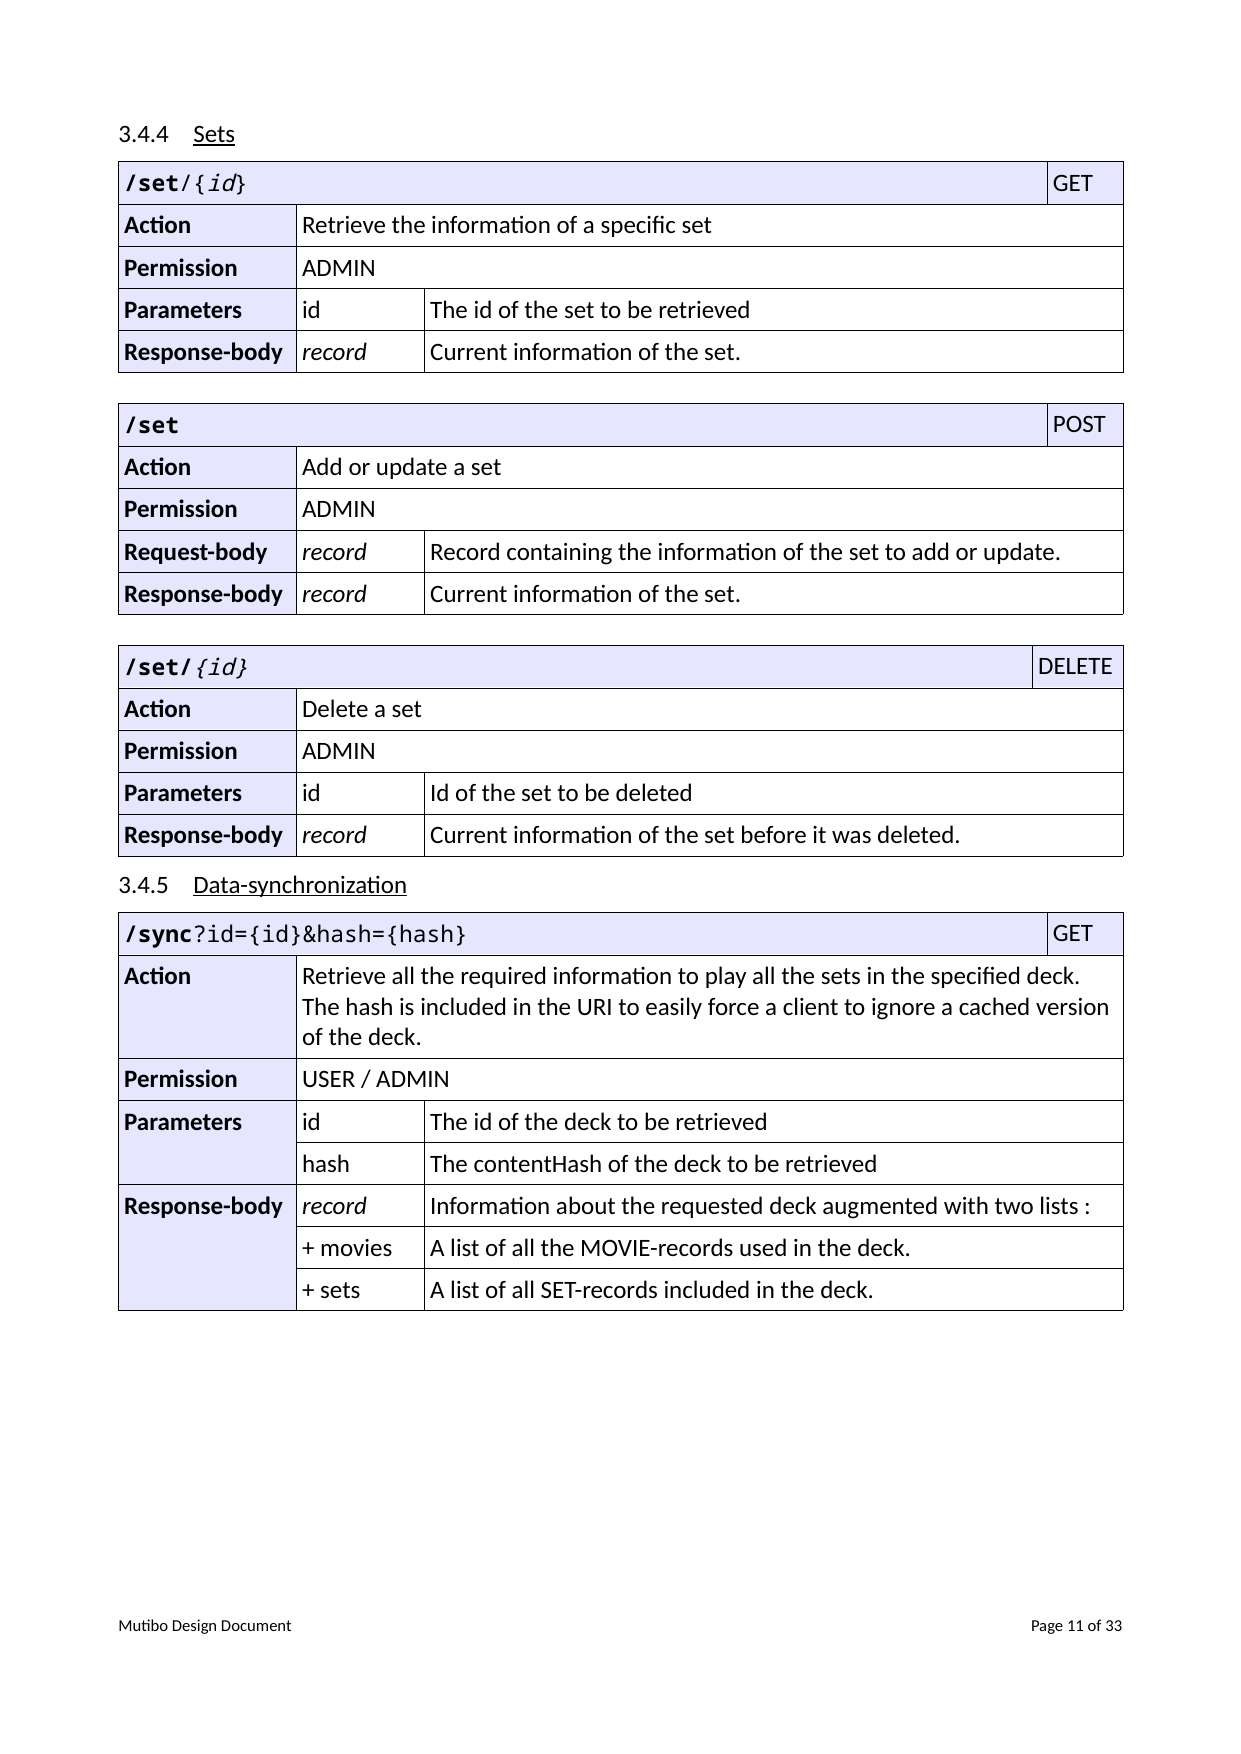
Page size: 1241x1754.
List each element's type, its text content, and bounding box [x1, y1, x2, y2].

table_cell The contentHash of the deck to be retrieved [425, 1143, 1123, 1184]
table_cell id [297, 289, 424, 330]
table_cell Current information of the set. [425, 331, 1123, 372]
table_cell Parameters [119, 1101, 296, 1184]
table_cell Retrieve all the required information to play all the sets in the specified deck. The hash is included in the URI to easily force a client to ignore a cached version of the deck. [297, 956, 1123, 1058]
table_cell USER / ADMIN [297, 1059, 1123, 1100]
table_cell hash [297, 1143, 424, 1184]
table_cell Current information of the set before it was deleted. [425, 815, 1123, 856]
table_cell Response-body [119, 331, 296, 372]
table_header GET [1048, 913, 1123, 954]
table_cell Request-body [119, 531, 296, 572]
table_cell Action [119, 689, 296, 729]
table_cell The id of the deck to be retrieved [425, 1101, 1123, 1142]
table_cell Id of the set to be deleted [425, 773, 1123, 814]
table_header /set/{id} [119, 646, 1032, 687]
table_header /sync?id={id}&hash={hash} [119, 913, 1047, 954]
table_cell Response-body [119, 1185, 296, 1310]
table_cell Permission [119, 731, 296, 772]
subtitle Data-synchronization [118, 869, 1122, 899]
table_cell Action [119, 205, 296, 246]
table_header /set/{id} [119, 162, 1047, 204]
table_cell Information about the requested deck augmented with two lists : [425, 1185, 1123, 1226]
table_cell record [297, 531, 424, 572]
table_cell Parameters [119, 289, 296, 330]
table_cell Parameters [119, 773, 296, 814]
subtitle Sets [118, 118, 1122, 149]
table_cell + sets [297, 1269, 424, 1310]
table_cell record [297, 573, 424, 614]
table_cell The id of the set to be retrieved [425, 289, 1123, 330]
table_cell Response-body [119, 815, 296, 856]
table_cell id [297, 1101, 424, 1142]
table_cell Permission [119, 489, 296, 530]
table_cell ADMIN [297, 489, 1123, 530]
table_cell Permission [119, 247, 296, 288]
table_cell ADMIN [297, 731, 1123, 772]
table_cell Delete a set [297, 689, 1123, 729]
table_cell Current information of the set. [425, 573, 1123, 614]
table_cell Record containing the information of the set to add or update. [425, 531, 1123, 572]
table_cell + movies [297, 1227, 424, 1268]
table_cell Permission [119, 1059, 296, 1100]
table_cell Action [119, 956, 296, 1058]
table_header /set [119, 404, 1047, 446]
table_header GET [1048, 162, 1123, 204]
table_cell A list of all the MOVIE-records used in the deck. [425, 1227, 1123, 1268]
table_cell record [297, 815, 424, 856]
table_cell record [297, 331, 424, 372]
table_cell A list of all SET-records included in the deck. [425, 1269, 1123, 1310]
table_header DELETE [1033, 646, 1123, 687]
table_cell id [297, 773, 424, 814]
table_cell Action [119, 447, 296, 488]
table_cell ADMIN [297, 247, 1123, 288]
table_cell Response-body [119, 573, 296, 614]
table_cell record [297, 1185, 424, 1226]
table_header POST [1048, 404, 1123, 446]
table_cell Retrieve the information of a specific set [297, 205, 1123, 246]
table_cell Add or update a set [297, 447, 1123, 488]
